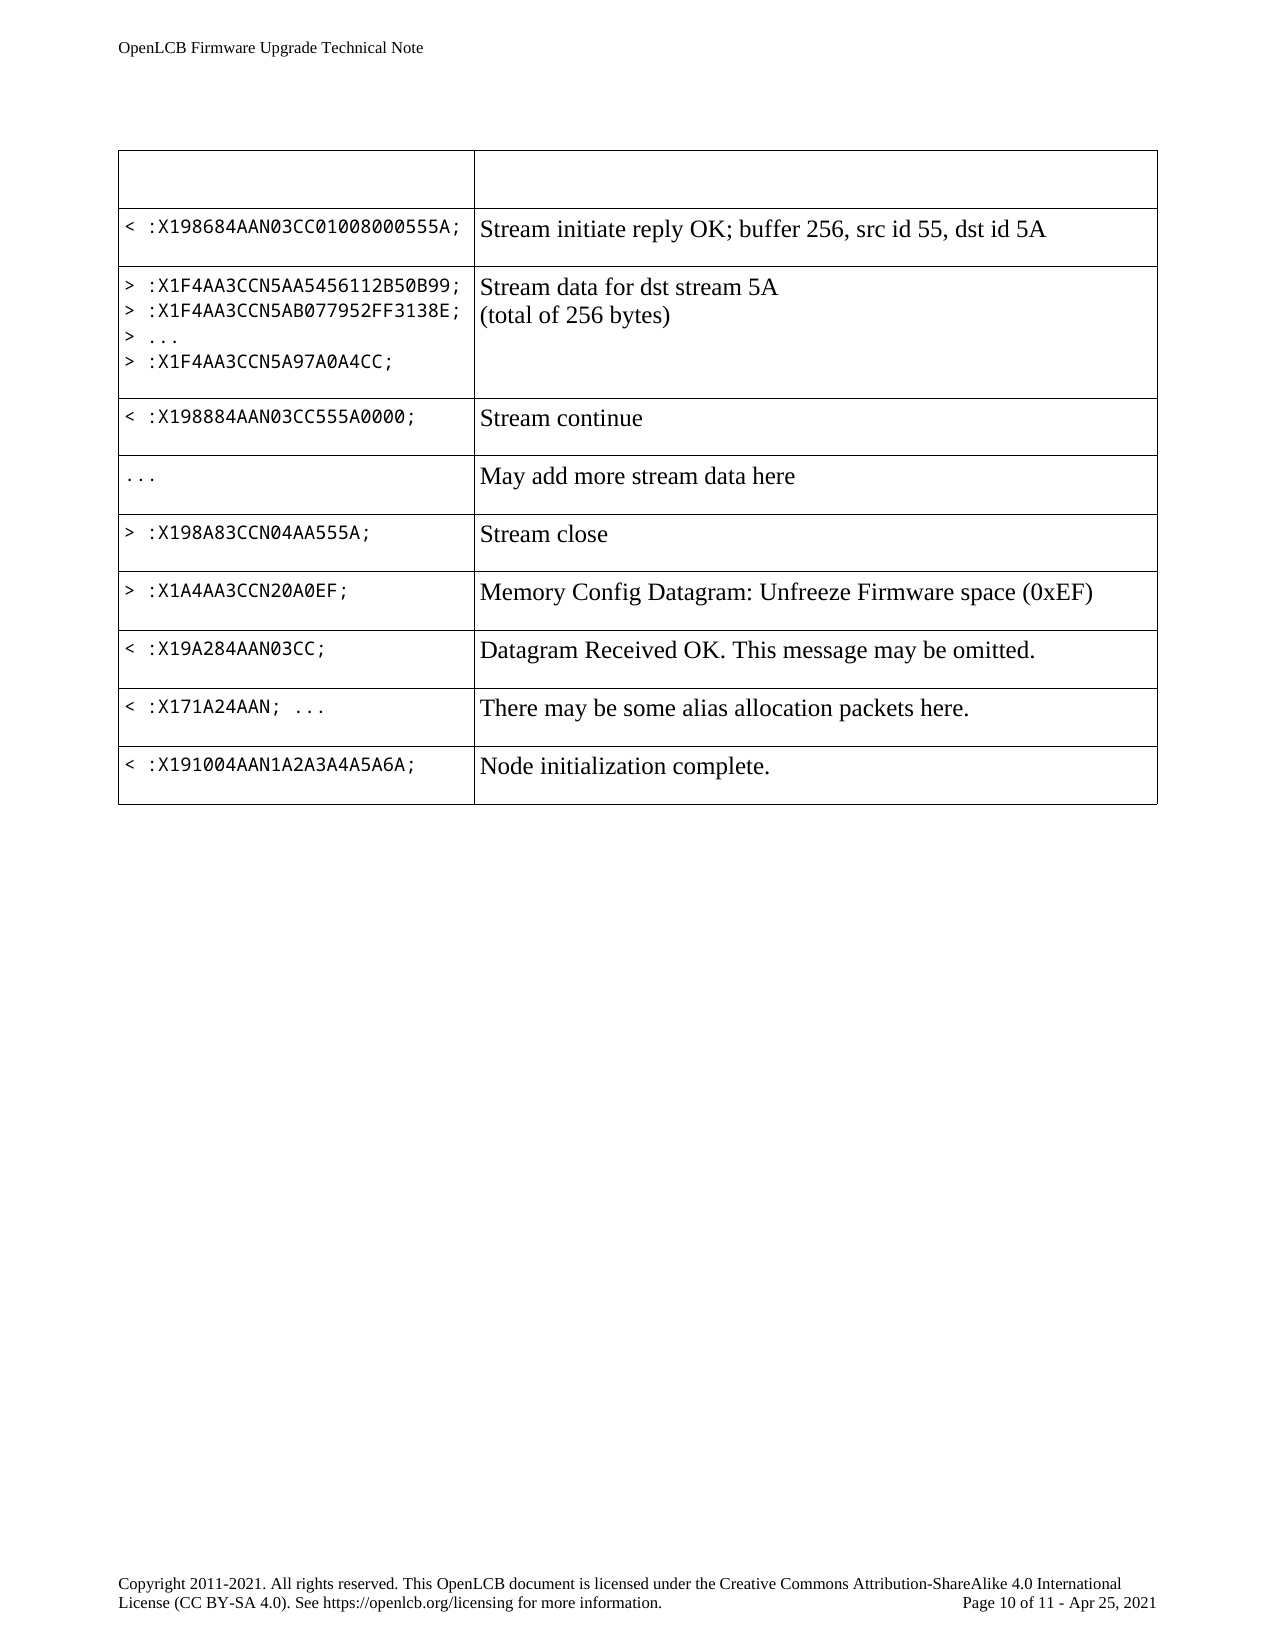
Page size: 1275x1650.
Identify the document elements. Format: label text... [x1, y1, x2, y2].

table_cell < :X171A24AAN; ... [119, 689, 474, 746]
table_cell Datagram Received OK. This message may be omitted. [475, 631, 1157, 687]
table_cell There may be some alias allocation packets here. [475, 689, 1157, 746]
table_cell Stream close [475, 515, 1157, 571]
table_cell Stream initiate reply OK; buffer 256, src id 55, dst id 5A [475, 209, 1157, 266]
table_cell ... [119, 456, 474, 513]
table_cell Memory Config Datagram: Unfreeze Firmware space (0xEF) [475, 572, 1157, 629]
table_cell < :X191004AAN1A2A3A4A5A6A; [119, 747, 474, 803]
table_cell Stream continue [475, 399, 1157, 455]
table_cell > :X198A83CCN04AA555A; [119, 515, 474, 571]
table_cell > :X1F4AA3CCN5AA5456112B50B99; > :X1F4AA3CCN5AB077952FF3138E; > ... > :X1F4AA3CCN5A97A0A4CC; [119, 267, 474, 397]
table_cell < :X19A284AAN03CC; [119, 631, 474, 687]
table_cell [475, 151, 1157, 208]
table_cell Stream data for dst stream 5A (total of 256 bytes) [475, 267, 1157, 397]
table_cell > :X1A4AA3CCN20A0EF; [119, 572, 474, 629]
table_cell < :X198884AAN03CC555A0000; [119, 399, 474, 455]
table_cell Node initialization complete. [475, 747, 1157, 803]
table_cell < :X198684AAN03CC01008000555A; [119, 209, 474, 266]
table_cell May add more stream data here [475, 456, 1157, 513]
table_cell [119, 151, 474, 208]
